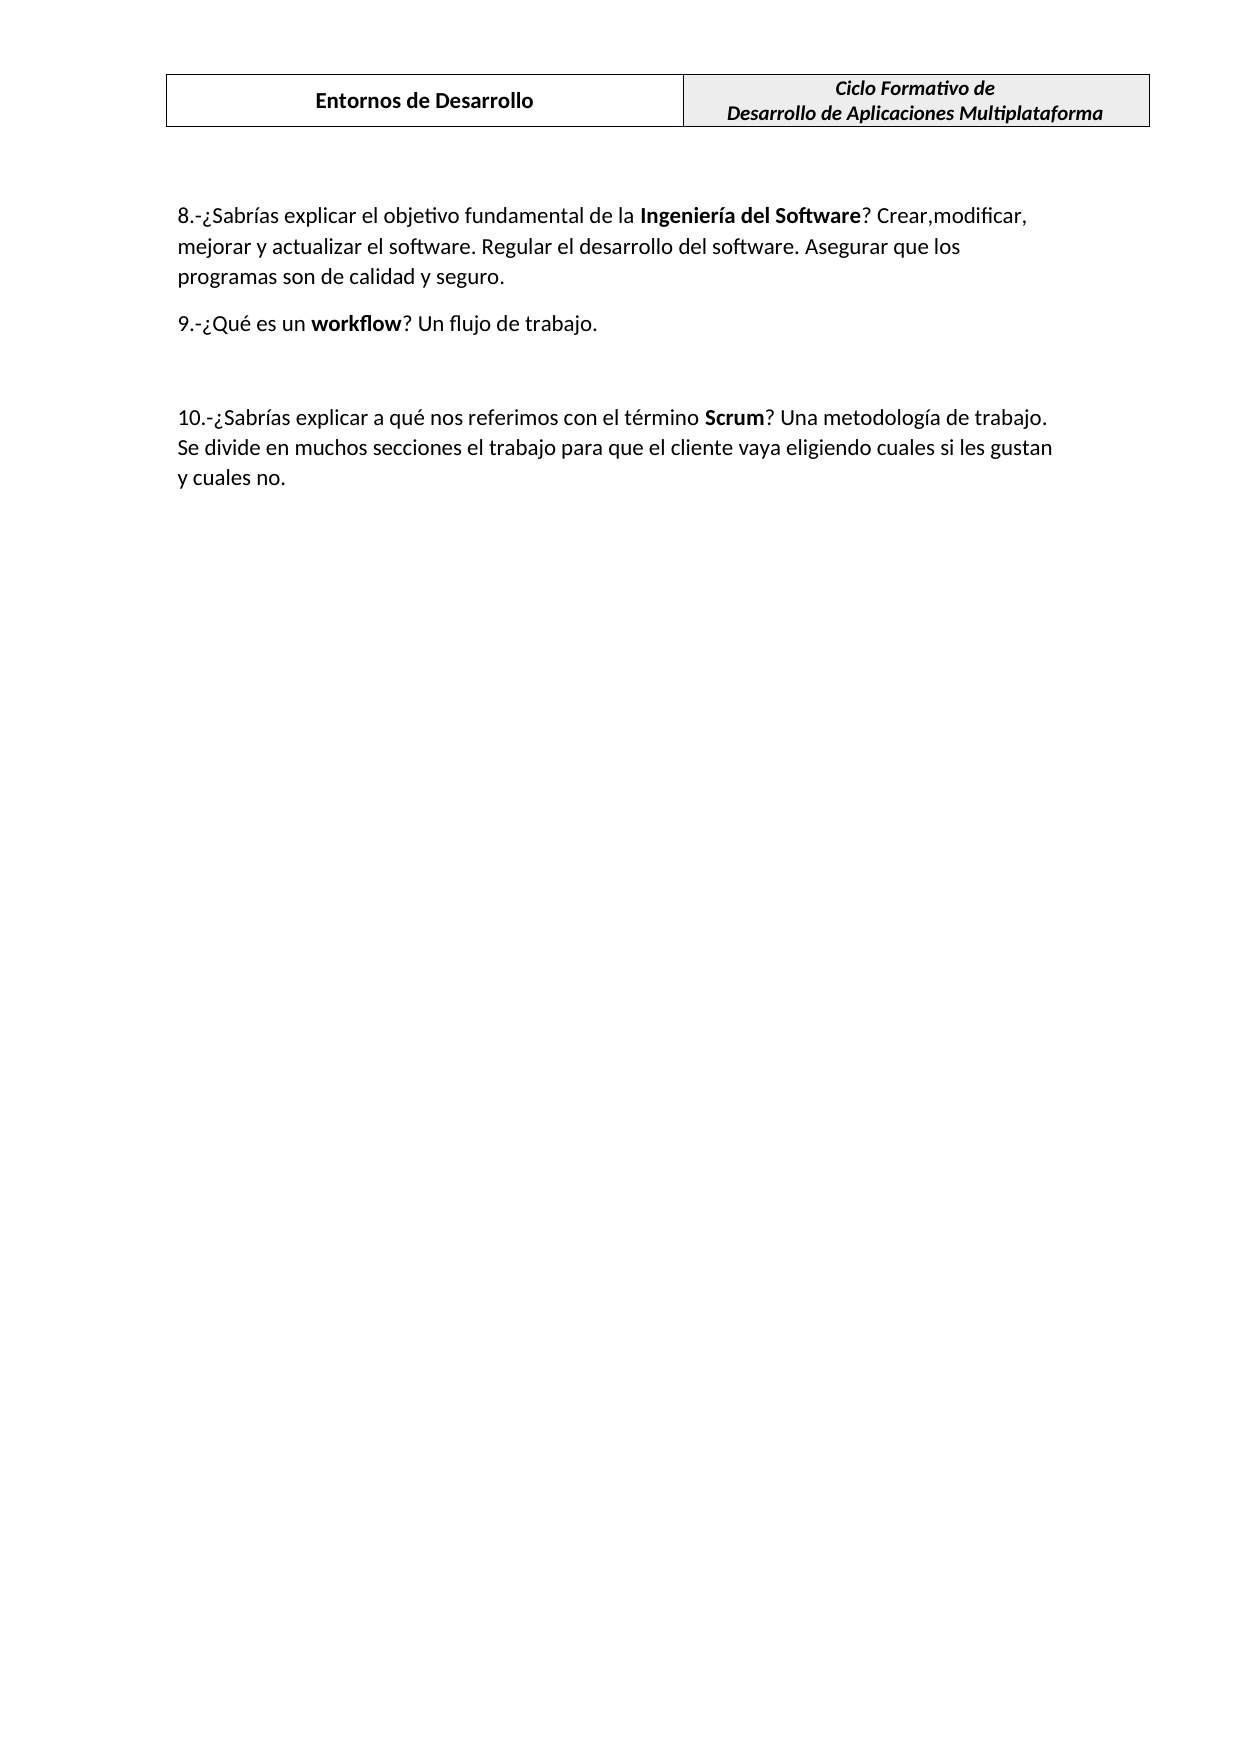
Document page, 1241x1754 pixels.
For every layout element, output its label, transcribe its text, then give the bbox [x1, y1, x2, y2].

text 8.-¿Sabrías explicar el objetivo fundamental de la Ingeniería del Software? Crear,modificar, mejorar y actualizar el software. Regular el desarrollo del software. Asegurar que los programas son de calidad y seguro. [177, 202, 1063, 290]
text 10.-¿Sabrías explicar a qué nos referimos con el término Scrum? Una metodología de trabajo. Se divide en muchos secciones el trabajo para que el cliente vaya eligiendo cuales si les gustan y cuales no. [177, 403, 1063, 491]
text 9.-¿Qué es un workflow? Un flujo de trabajo. [177, 309, 1063, 337]
